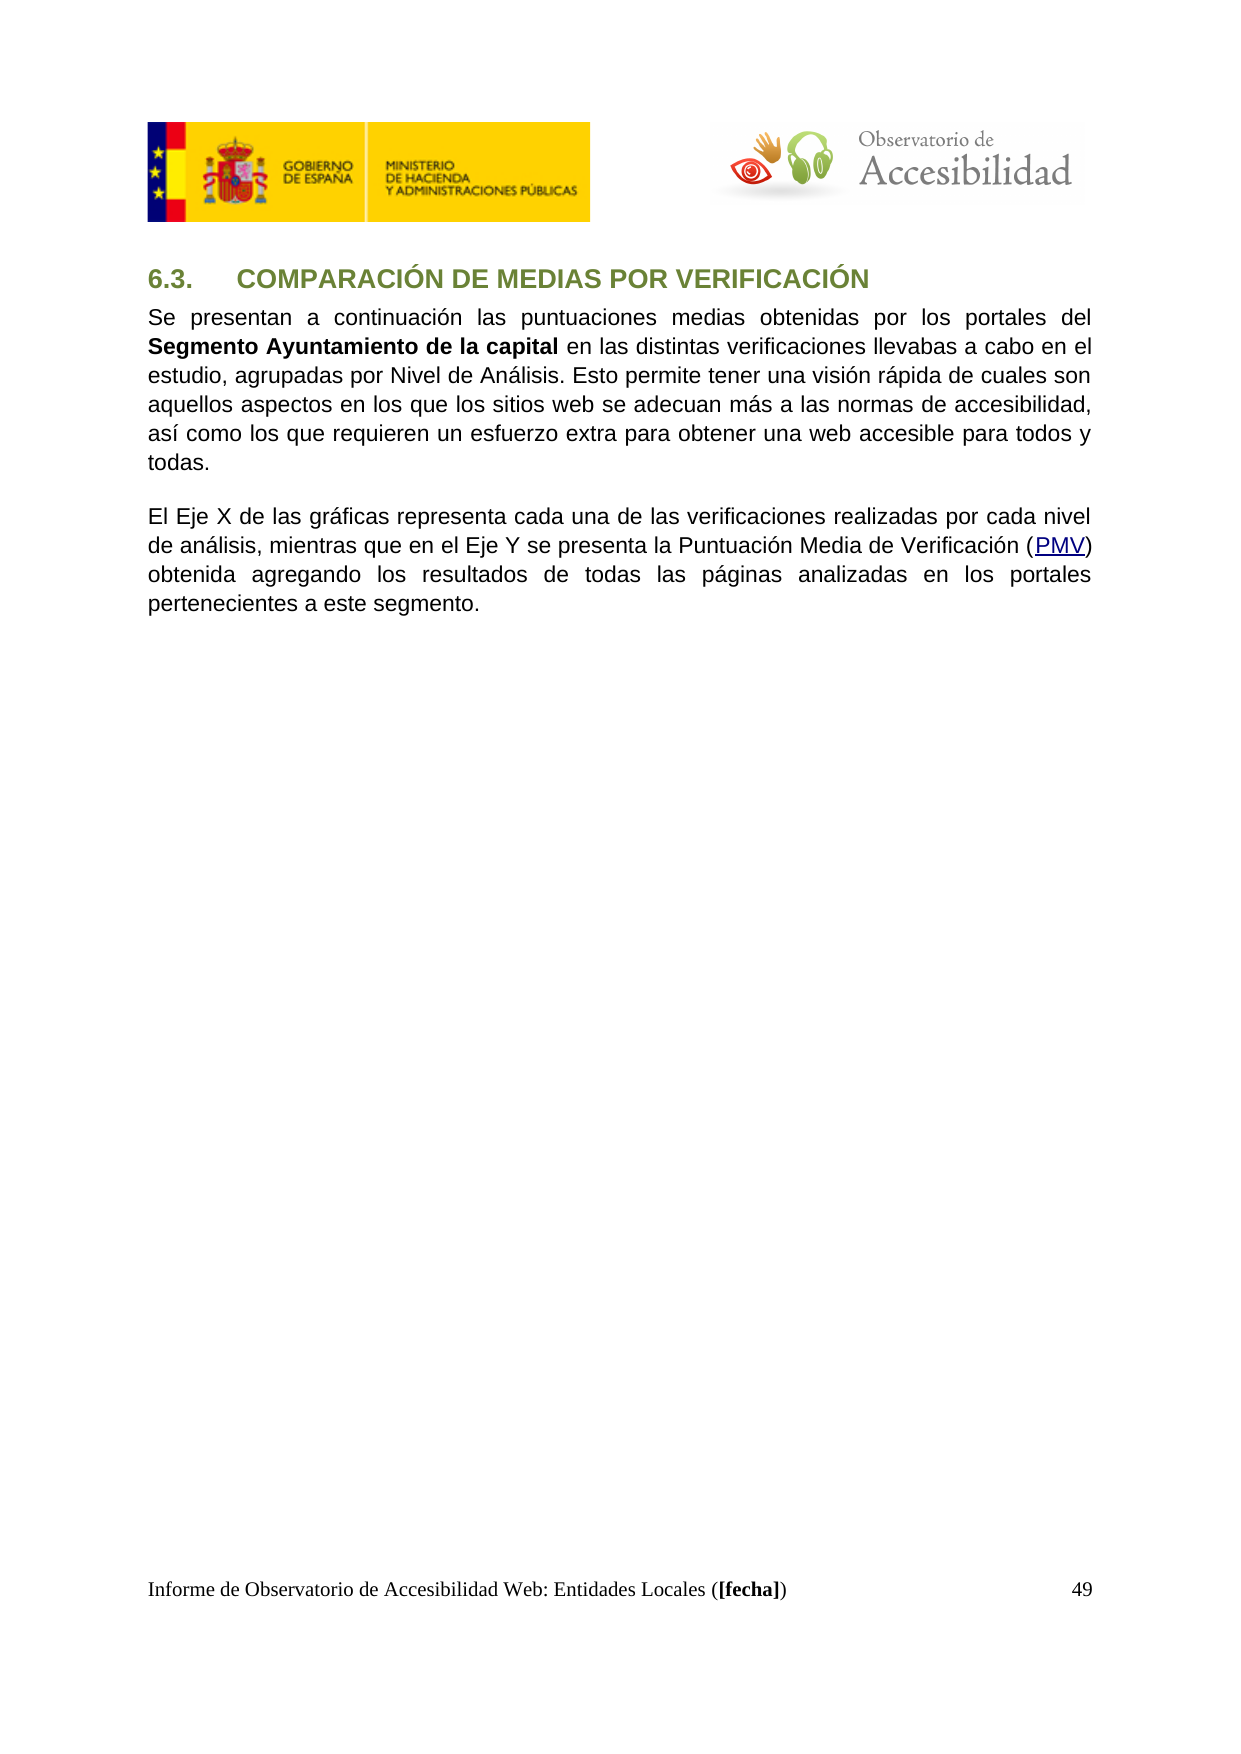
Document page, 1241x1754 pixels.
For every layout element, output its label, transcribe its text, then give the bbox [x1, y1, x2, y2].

text El Eje X de las gráficas representa cada una de las verificaciones realizadas por cada nivel de análisis, mientras que en el Eje Y se presenta la Puntuación Media de Verificación (PMV) obtenida agregando los resultados de todas las páginas analizadas en los portales pertenecientes a este segmento. [148, 503, 1092, 616]
list Comparación de medias por verificación [148, 263, 1092, 294]
text Se presentan a continuación las puntuaciones medias obtenidas por los portales del Segmento Ayuntamiento de la capital en las distintas verificaciones llevabas a cabo en el estudio, agrupadas por Nivel de Análisis. Esto permite tener una visión rápida de cuales son aquellos aspectos en los que los sitios web se adecuan más a las normas de accesibilidad, así como los que requieren un esfuerzo extra para obtener una web accesible para todos y todas. [148, 304, 1092, 475]
picture [147, 122, 591, 222]
picture [710, 122, 1086, 205]
